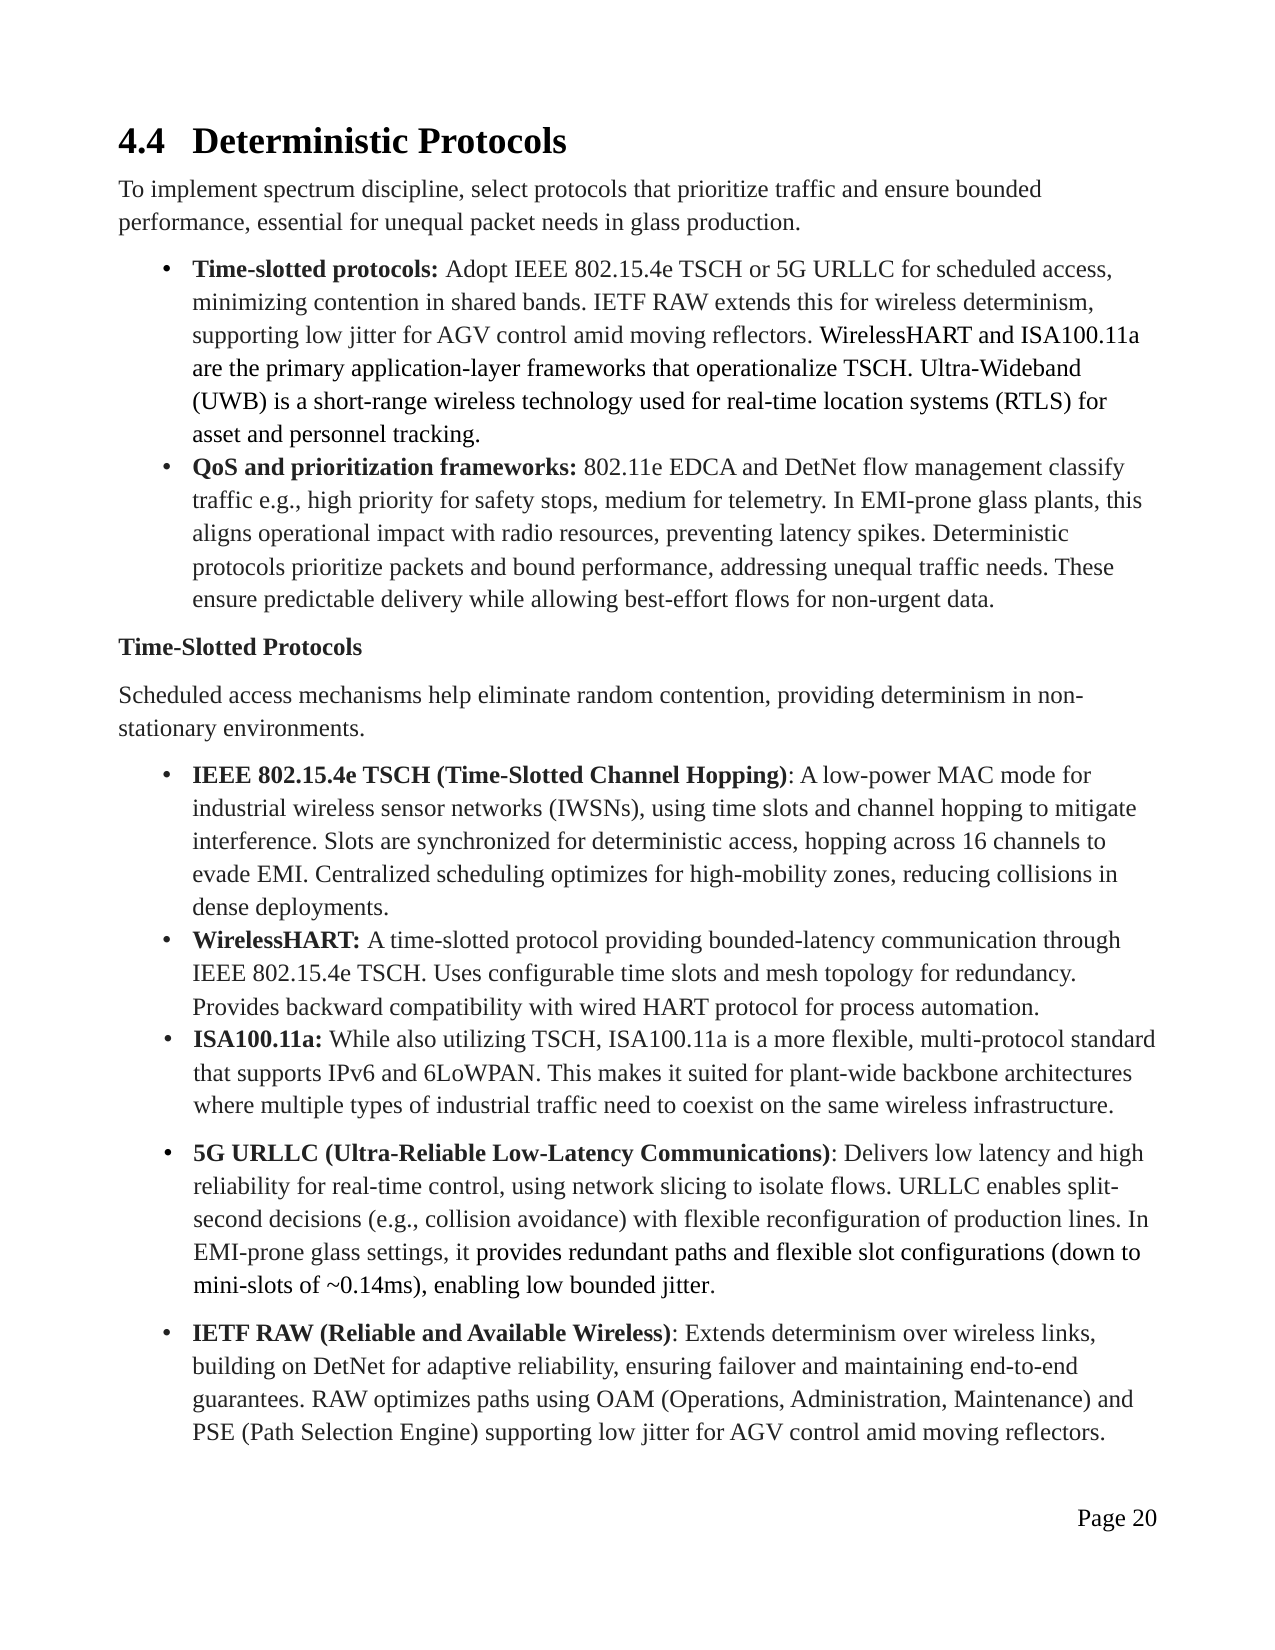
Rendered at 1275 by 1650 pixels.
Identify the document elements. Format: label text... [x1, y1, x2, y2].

text To implement spectrum discipline, select protocols that prioritize traffic and ensure bounded performance, essential for unequal packet needs in glass production. [118, 174, 1157, 236]
list ISA100.11a: While also utilizing TSCH, ISA100.11a is a more flexible, multi-protocol standard that supports IPv6 and 6LoWPAN. This makes it suited for plant-wide backbone architectures where multiple types of industrial traffic need to coexist on the same wireless infrastructure. [164, 1024, 1157, 1119]
subtitle Time-Slotted Protocols [118, 632, 1157, 661]
list IETF RAW (Reliable and Available Wireless): Extends determinism over wireless links, building on DetNet for adaptive reliability, ensuring failover and maintaining end-to-end guarantees. RAW optimizes paths using OAM (Operations, Administration, Maintenance) and PSE (Path Selection Engine) supporting low jitter for AGV control amid moving reflectors. [162, 1318, 1157, 1446]
list WirelessHART: A time-slotted protocol providing bounded-latency communication through IEEE 802.15.4e TSCH. Uses configurable time slots and mesh topology for redundancy. Provides backward compatibility with wired HART protocol for process automation. [162, 926, 1157, 1020]
list 5G URLLC (Ultra-Reliable Low-Latency Communications): Delivers low latency and high reliability for real-time control, using network slicing to isolate flows. URLLC enables split-second decisions (e.g., collision avoidance) with flexible reconfiguration of production lines. In EMI-prone glass settings, it provides redundant paths and flexible slot configurations (down to mini-slots of ~0.14ms), enabling low bounded jitter. [164, 1138, 1157, 1299]
subtitle 4.4 Deterministic Protocols [118, 118, 1157, 161]
list Time-slotted protocols: Adopt IEEE 802.15.4e TSCH or 5G URLLC for scheduled access, minimizing contention in shared bands. IETF RAW extends this for wireless determinism, supporting low jitter for AGV control amid moving reflectors. WirelessHART and ISA100.11a are the primary application-layer frameworks that operationalize TSCH. Ultra-Wideband (UWB) is a short-range wireless technology used for real-time location systems (RTLS) for asset and personnel tracking. [162, 254, 1157, 448]
list QoS and prioritization frameworks: 802.11e EDCA and DetNet flow management classify traffic e.g., high priority for safety stops, medium for telemetry. In EMI-prone glass plants, this aligns operational impact with radio resources, preventing latency spikes. Deterministic protocols prioritize packets and bound performance, addressing unequal traffic needs. These ensure predictable delivery while allowing best-effort flows for non-urgent data. [162, 452, 1157, 613]
text Scheduled access mechanisms help eliminate random contention, providing determinism in non-stationary environments. [118, 680, 1157, 742]
list IEEE 802.15.4e TSCH (Time-Slotted Channel Hopping): A low-power MAC mode for industrial wireless sensor networks (IWSNs), using time slots and channel hopping to mitigate interference. Slots are synchronized for deterministic access, hopping across 16 channels to evade EMI. Centralized scheduling optimizes for high-mobility zones, reducing collisions in dense deployments. [162, 760, 1157, 921]
